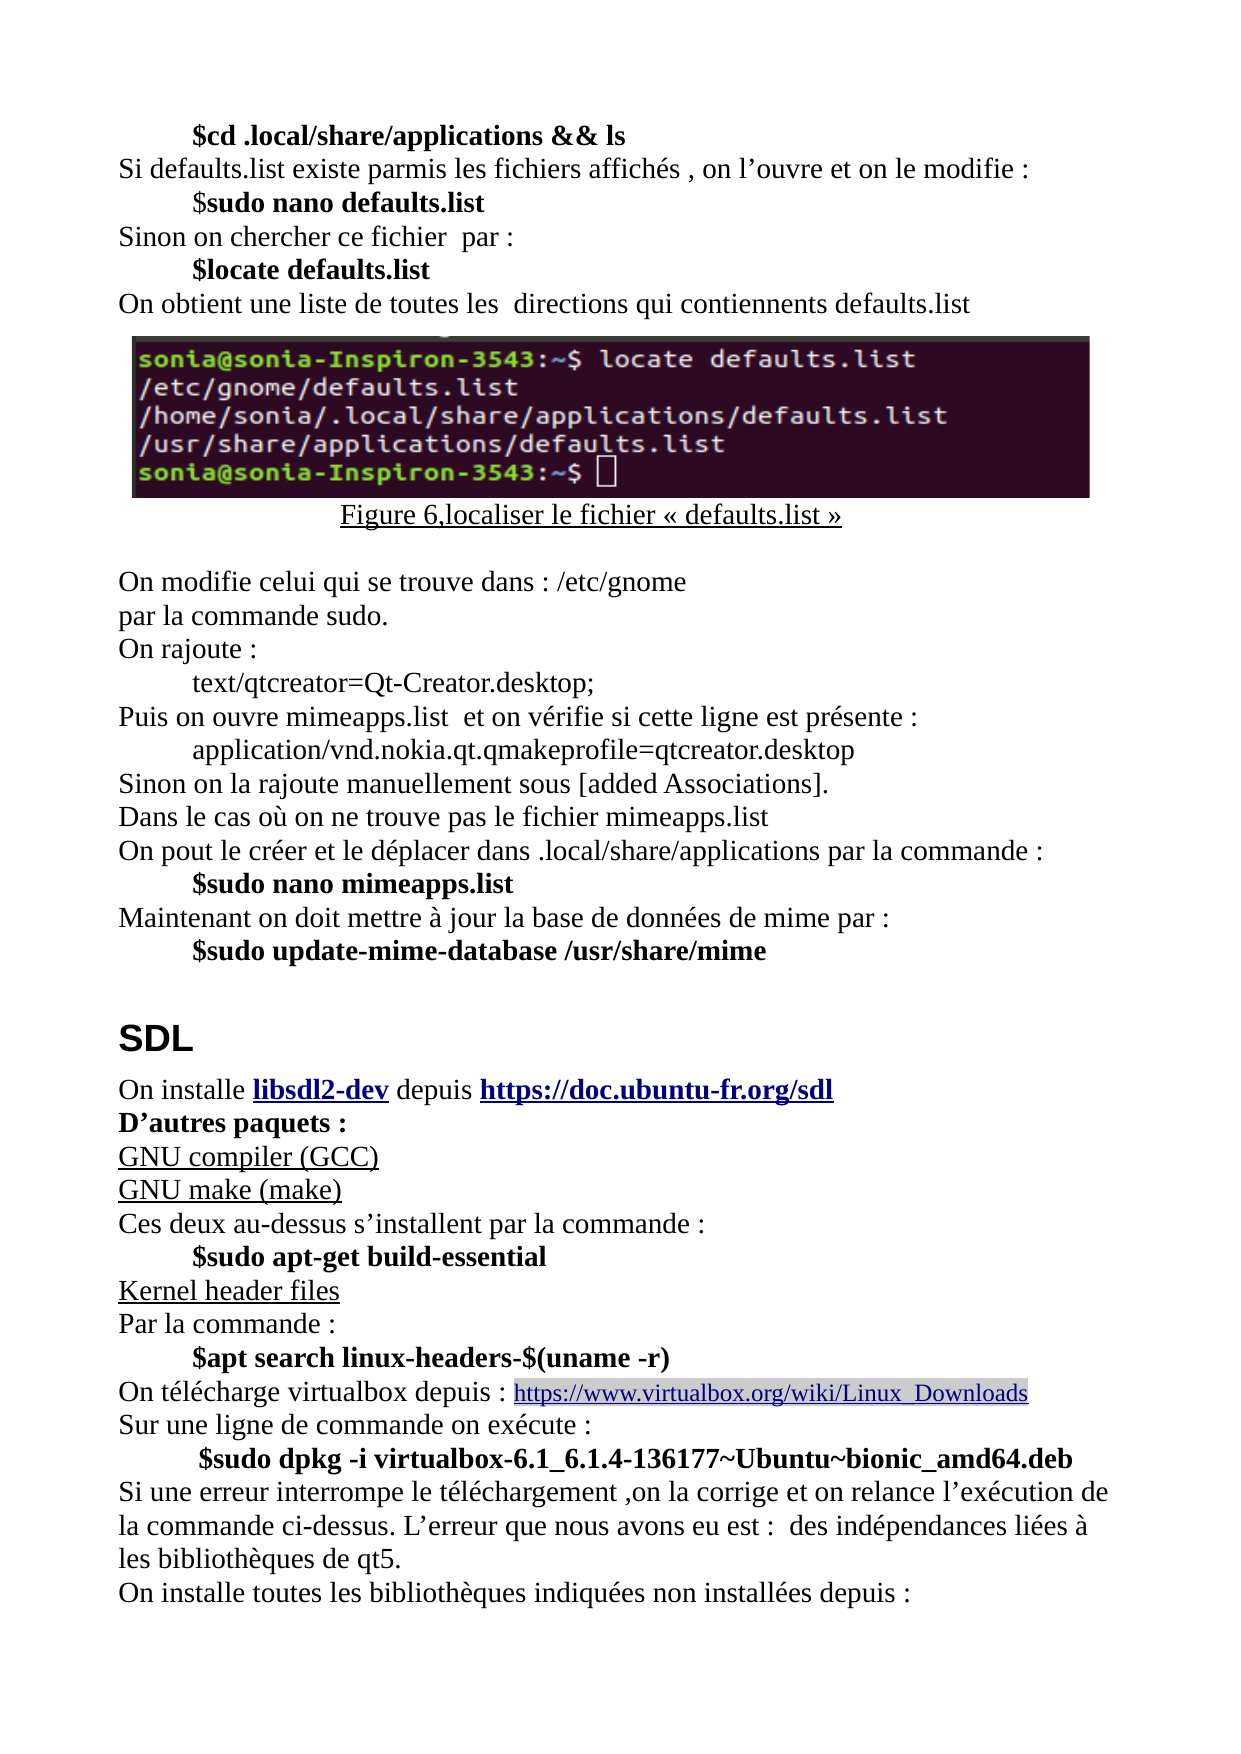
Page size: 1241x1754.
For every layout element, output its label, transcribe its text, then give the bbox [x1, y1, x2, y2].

text $locate defaults.list [118, 252, 1122, 286]
picture [131, 336, 1090, 498]
text $cd .local/share/applications && ls [118, 118, 1122, 152]
text On rajoute : [118, 632, 1122, 665]
text application/vnd.nokia.qt.qmakeprofile=qtcreator.desktop [118, 732, 1122, 766]
text text/qtcreator=Qt-Creator.desktop; [118, 665, 1122, 699]
text $sudo update-mime-database /usr/share/mime [118, 933, 1122, 967]
text On télécharge virtualbox depuis : https://www.virtualbox.org/wiki/Linux_Downloads [118, 1374, 1122, 1407]
text $sudo nano defaults.list [118, 185, 1122, 219]
text Si defaults.list existe parmis les fichiers affichés , on l’ouvre et on le modifie : [118, 152, 1122, 185]
subtitle SDL [118, 1016, 1122, 1059]
text $sudo dpkg -i virtualbox-6.1_6.1.4-136177~Ubuntu~bionic_amd64.deb [118, 1441, 1122, 1474]
text On installe toutes les bibliothèques indiquées non installées depuis : [118, 1575, 1122, 1608]
text Sur une ligne de commande on exécute : [118, 1407, 1122, 1441]
text On pout le créer et le déplacer dans .local/share/applications par la commande : [118, 833, 1122, 866]
text Sinon on la rajoute manuellement sous [added Associations]. [118, 766, 1122, 799]
text Ces deux au-dessus s’installent par la commande : [118, 1206, 1122, 1239]
text Dans le cas où on ne trouve pas le fichier mimeapps.list [118, 799, 1122, 833]
text $sudo apt-get build-essential [118, 1239, 1122, 1273]
text On obtient une liste de toutes les directions qui contiennents defaults.list [118, 286, 1122, 319]
text Kernel header files [118, 1273, 1122, 1307]
text Sinon on chercher ce fichier par : [118, 219, 1122, 252]
text Par la commande : [118, 1307, 1122, 1340]
text GNU compiler (GCC) [118, 1139, 1122, 1172]
text $sudo nano mimeapps.list [118, 866, 1122, 900]
text Si une erreur interrompe le téléchargement ,on la corrige et on relance l’exécution de la commande ci-dessus. L’erreur que nous avons eu est : des indépendances liées à les bibliothèques de qt5. [118, 1474, 1122, 1575]
text $apt search linux-headers-$(uname -r) [118, 1340, 1122, 1374]
text GNU make (make) [118, 1172, 1122, 1206]
text Puis on ouvre mimeapps.list et on vérifie si cette ligne est présente : [118, 699, 1122, 732]
text Maintenant on doit mettre à jour la base de données de mime par : [118, 900, 1122, 933]
text On installe libsdl2-dev depuis https://doc.ubuntu-fr.org/sdl [118, 1072, 1122, 1105]
text Figure 6,localiser le fichier « defaults.list » [118, 319, 1122, 531]
text par la commande sudo. [118, 598, 1122, 632]
text D’autres paquets : [118, 1105, 1122, 1139]
text On modifie celui qui se trouve dans : /etc/gnome [118, 564, 1122, 598]
